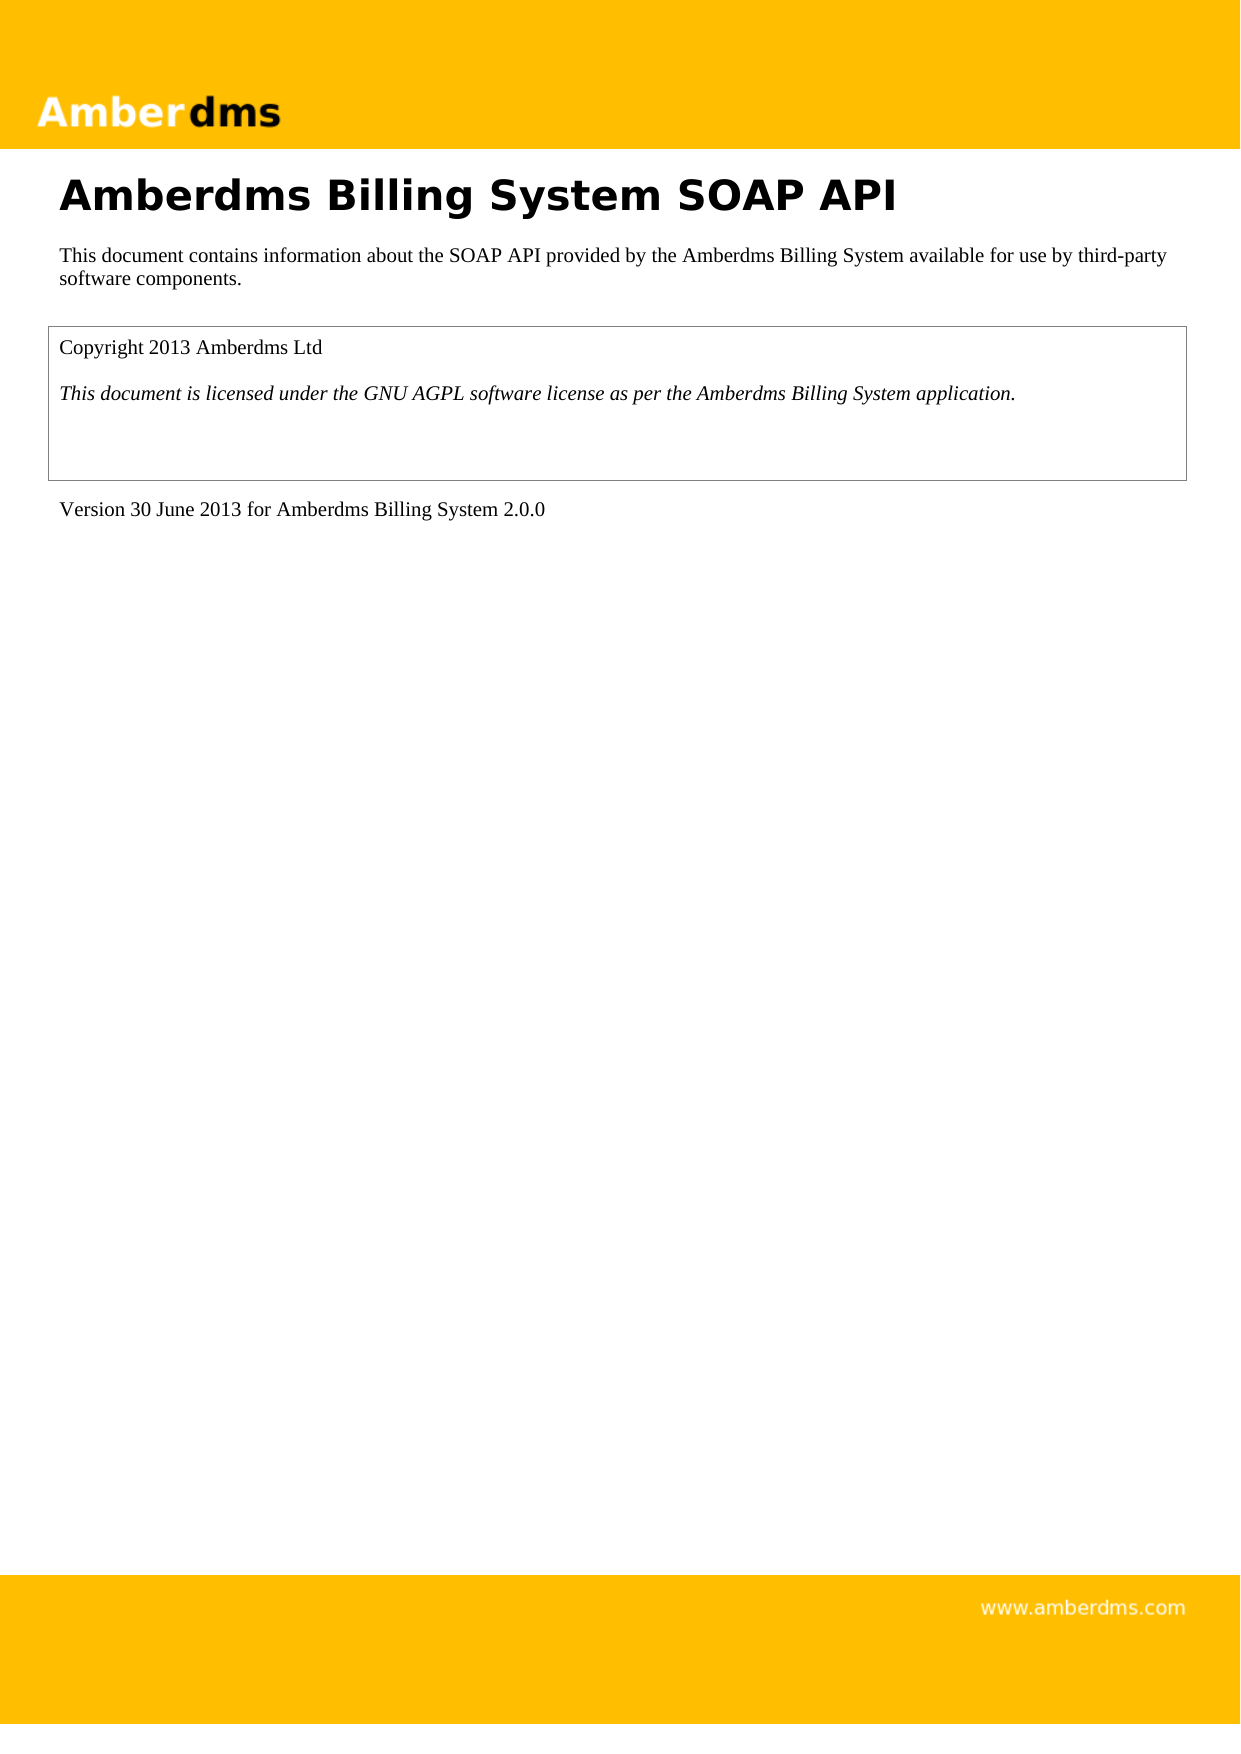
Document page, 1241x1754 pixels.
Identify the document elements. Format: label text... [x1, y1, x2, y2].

picture [0, 1575, 1241, 1724]
picture [0, 0, 1241, 149]
text Copyright 2013 Amberdms Ltd [59, 336, 1181, 359]
text Amberdms Billing System SOAP API [59, 172, 1181, 220]
text This document contains information about the SOAP API provided by the Amberdms Billing System available for use by third-party software components. [59, 243, 1181, 290]
text This document is licensed under the GNU AGPL software license as per the Amberdms Billing System application. [59, 382, 1181, 405]
text Version 30 June 2013 for Amberdms Billing System 2.0.0 [59, 498, 1181, 521]
